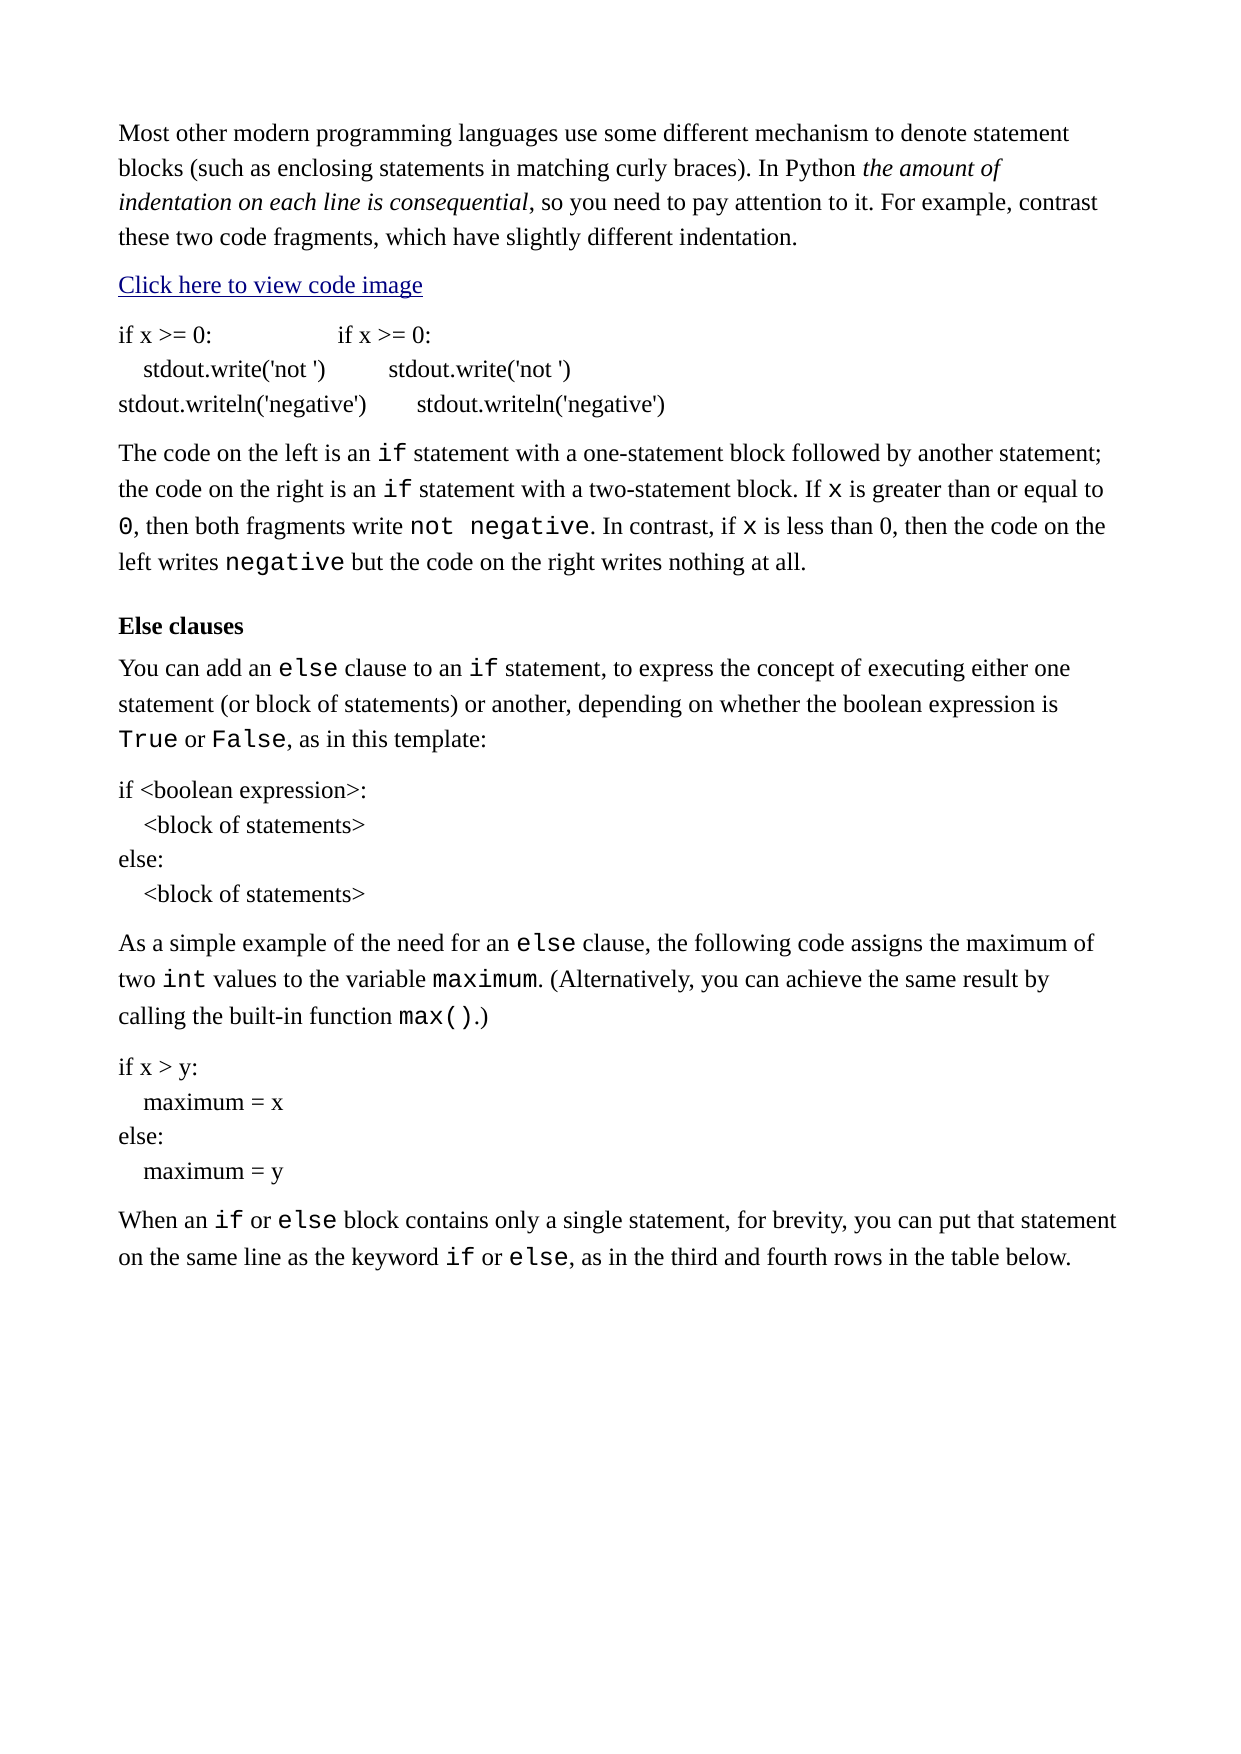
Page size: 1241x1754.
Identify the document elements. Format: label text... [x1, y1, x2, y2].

text The code on the left is an if statement with a one-statement block followed by another statement; the code on the right is an if statement with a two-statement block. If x is greater than or equal to 0, then both fragments write not negative. In contrast, if x is less than 0, then the code on the left writes negative but the code on the right writes nothing at all. [118, 438, 1122, 578]
text Most other modern programming languages use some different mechanism to denote statement blocks (such as enclosing statements in matching curly braces). In Python the amount of indentation on each line is consequential, so you need to pay attention to it. For example, contrast these two code fragments, which have slightly different indentation. [118, 118, 1122, 250]
text You can add an else clause to an if statement, to express the concept of executing either one statement (or block of statements) or another, depending on whether the boolean expression is True or False, as in this template: [118, 653, 1122, 754]
text if x > y: maximum = x else: maximum = y [118, 1052, 1122, 1185]
text When an if or else block contains only a single statement, for brevity, you can put that statement on the same line as the keyword if or else, as in the third and fourth rows in the table below. [118, 1205, 1122, 1272]
text if x >= 0: if x >= 0: stdout.write('not ') stdout.write('not ') stdout.writeln('negative') stdout.writeln('negative') [118, 320, 1122, 417]
text As a simple example of the need for an else clause, the following code assigns the maximum of two int values to the variable maximum. (Alternatively, you can achieve the same result by calling the built-in function max().) [118, 928, 1122, 1032]
text Click here to view code image [118, 271, 1122, 299]
text if <boolean expression>: <block of statements> else: <block of statements> [118, 775, 1122, 907]
subtitle Else clauses [118, 611, 1122, 640]
